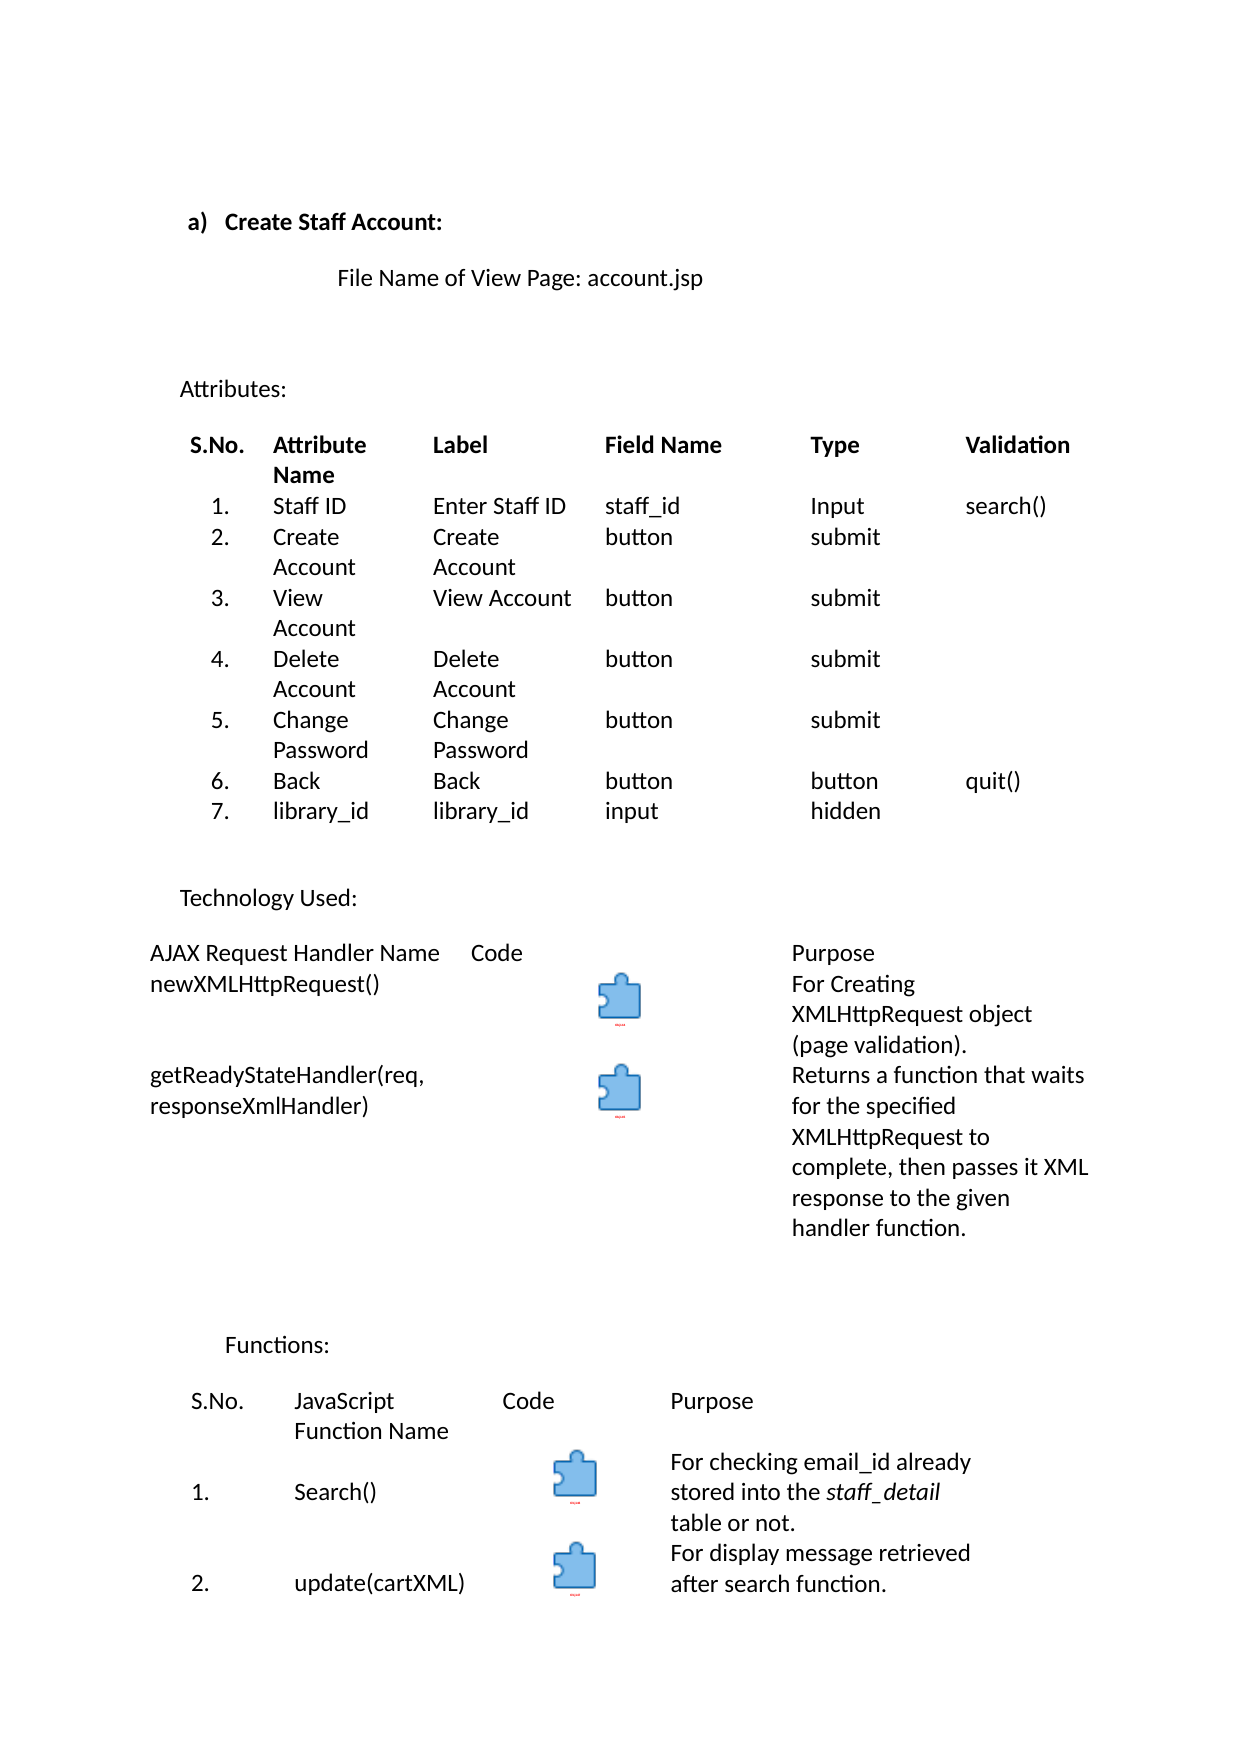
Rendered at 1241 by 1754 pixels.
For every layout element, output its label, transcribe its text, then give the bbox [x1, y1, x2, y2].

table_cell [180, 1446, 283, 1538]
table_cell 2. [179, 521, 262, 582]
table_cell 7. [179, 795, 262, 826]
table_cell Staff ID [262, 490, 422, 521]
table_cell [954, 704, 1101, 765]
table_header Label [422, 429, 594, 490]
list Attributes: [179, 373, 1090, 404]
table_cell Input [799, 490, 954, 521]
table_cell 5. [179, 704, 262, 765]
table_cell Create Account [422, 521, 594, 582]
table_header Type [799, 429, 954, 490]
table_header Purpose [780, 938, 1102, 968]
table_cell Back [262, 765, 422, 795]
table_cell Delete Account [422, 643, 594, 704]
table_cell [954, 582, 1101, 643]
table_cell Enter Staff ID [422, 490, 594, 521]
table_cell submit [799, 704, 954, 765]
table_cell [491, 1538, 659, 1627]
table_header JavaScript Function Name [283, 1385, 491, 1446]
table_cell For display message retrieved after search function. [659, 1538, 1007, 1627]
table_cell [954, 643, 1101, 704]
table_header Purpose [659, 1385, 1007, 1446]
table_cell getReadyStateHandler(req, responseXmlHandler) [139, 1060, 459, 1273]
table_cell [460, 968, 780, 1060]
table_header AJAX Request Handler Name [139, 938, 459, 968]
table_cell library_id [422, 795, 594, 826]
table_header S.No. [179, 429, 262, 490]
table_cell newXMLHttpRequest() [139, 968, 459, 1060]
table_cell submit [799, 582, 954, 643]
table_cell 4. [179, 643, 262, 704]
table_header S.No. [180, 1385, 283, 1446]
table_cell search() [954, 490, 1101, 521]
list Technology Used: [179, 882, 1090, 912]
table_cell button [594, 521, 799, 582]
table_cell 6. [179, 765, 262, 795]
table_cell input [594, 795, 799, 826]
table_header Code [491, 1385, 659, 1446]
table_cell 1. [179, 490, 262, 521]
table_cell submit [799, 643, 954, 704]
table_cell For checking email_id already stored into the staff_detail table or not. [659, 1446, 1007, 1538]
table_cell button [594, 643, 799, 704]
table_cell button [594, 765, 799, 795]
table_cell button [594, 582, 799, 643]
table_cell button [594, 704, 799, 765]
table_cell button [799, 765, 954, 795]
table_cell [954, 795, 1101, 826]
text Functions: [150, 1329, 1090, 1360]
list Create Staff Account: [187, 206, 1090, 236]
table_cell Returns a function that waits for the specified XMLHttpRequest to complete, then passes it XML response to the given handler function. [780, 1060, 1102, 1273]
table_cell For Creating XMLHttpRequest object (page validation). [780, 968, 1102, 1060]
table_cell update(cartXML) [283, 1538, 491, 1627]
table_cell Change Password [422, 704, 594, 765]
table_cell View Account [422, 582, 594, 643]
table_cell Create Account [262, 521, 422, 582]
table_cell [460, 1060, 780, 1273]
table_cell Delete Account [262, 643, 422, 704]
table_cell View Account [262, 582, 422, 643]
table_cell 3. [179, 582, 262, 643]
table_cell library_id [262, 795, 422, 826]
table_cell submit [799, 521, 954, 582]
table_cell Back [422, 765, 594, 795]
table_cell quit() [954, 765, 1101, 795]
table_cell Search() [283, 1446, 491, 1538]
table_cell hidden [799, 795, 954, 826]
table_header Validation [954, 429, 1101, 490]
table_header Attribute Name [262, 429, 422, 490]
table_header Field Name [594, 429, 799, 490]
table_cell Change Password [262, 704, 422, 765]
table_cell staff_id [594, 490, 799, 521]
table_cell [491, 1446, 659, 1538]
table_cell [180, 1538, 283, 1627]
list File Name of View Page: account.jsp [337, 262, 1090, 292]
table_header Code [460, 938, 780, 968]
table_cell [954, 521, 1101, 582]
